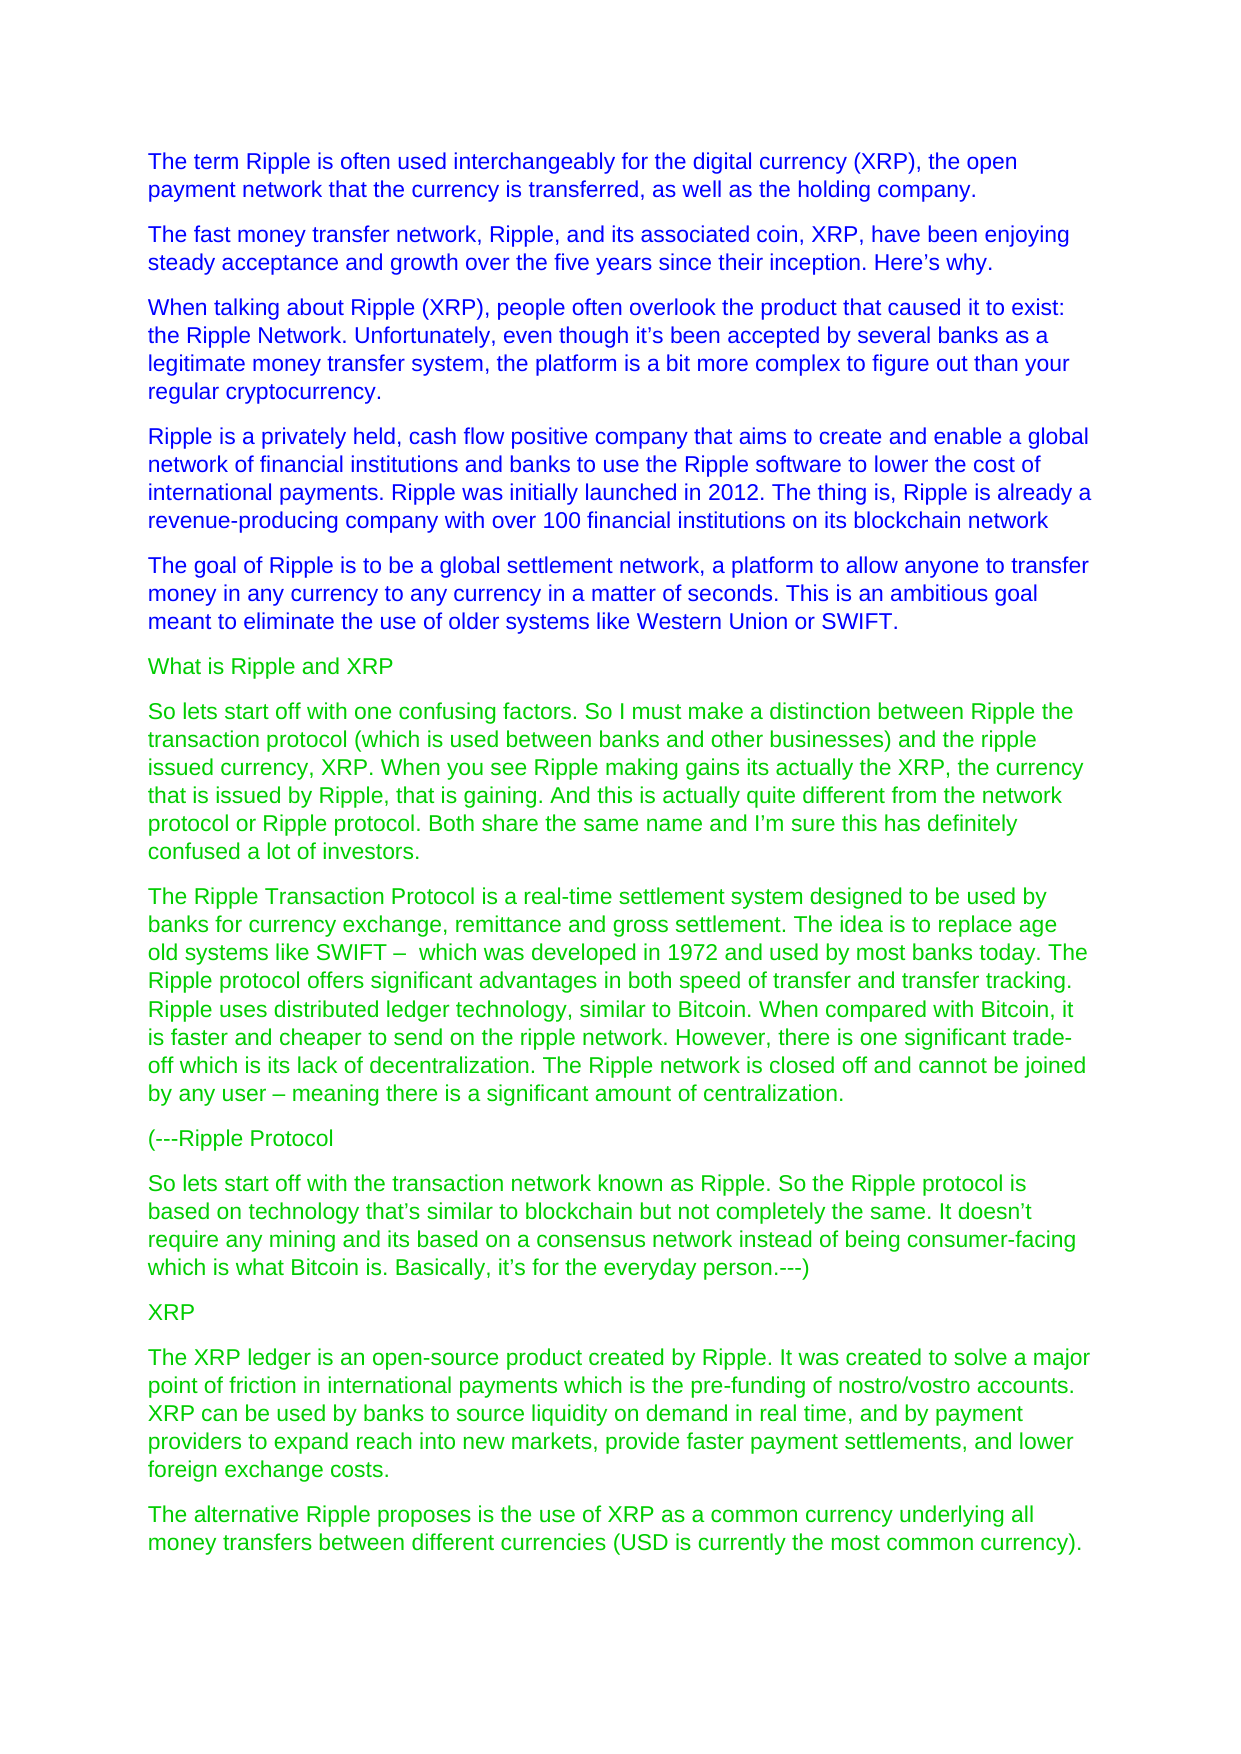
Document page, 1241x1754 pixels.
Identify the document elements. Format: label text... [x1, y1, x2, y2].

text The XRP ledger is an open-source product created by Ripple. It was created to solve a major point of friction in international payments which is the pre-funding of nostro/vostro accounts. XRP can be used by banks to source liquidity on demand in real time, and by payment providers to expand reach into new markets, provide faster payment settlements, and lower foreign exchange costs. [148, 1343, 1093, 1482]
text What is Ripple and XRP [148, 653, 1093, 679]
text The alternative Ripple proposes is the use of XRP as a common currency underlying all money transfers between different currencies (USD is currently the most common currency). [148, 1501, 1093, 1555]
text The fast money transfer network, Ripple, and its associated coin, XRP, have been enjoying steady acceptance and growth over the five years since their inception. Here’s why. [148, 221, 1093, 275]
text The term Ripple is often used interchangeably for the digital currency (XRP), the open payment network that the currency is transferred, as well as the holding company. [148, 148, 1093, 202]
text The goal of Ripple is to be a global settlement network, a platform to allow anyone to transfer money in any currency to any currency in a matter of seconds. This is an ambitious goal meant to eliminate the use of older systems like Western Union or SWIFT. [148, 552, 1093, 634]
text Ripple is a privately held, cash flow positive company that aims to create and enable a global network of financial institutions and banks to use the Ripple software to lower the cost of international payments. Ripple was initially launched in 2012. The thing is, Ripple is already a revenue-producing company with over 100 financial institutions on its blockchain network [148, 423, 1093, 533]
text The Ripple Transaction Protocol is a real-time settlement system designed to be used by banks for currency exchange, remittance and gross settlement. The idea is to replace age old systems like SWIFT – which was developed in 1972 and used by most banks today. The Ripple protocol offers significant advantages in both speed of transfer and transfer tracking. Ripple uses distributed ledger technology, similar to Bitcoin. When compared with Bitcoin, it is faster and cheaper to send on the ripple network. However, there is one significant trade-off which is its lack of decentralization. The Ripple network is closed off and cannot be joined by any user – meaning there is a significant amount of centralization. [148, 883, 1093, 1106]
text When talking about Ripple (XRP), people often overlook the product that caused it to exist: the Ripple Network. Unfortunately, even though it’s been accepted by several banks as a legitimate money transfer system, the platform is a bit more complex to figure out than your regular cryptocurrency. [148, 293, 1093, 404]
text So lets start off with the transaction network known as Ripple. So the Ripple protocol is based on technology that’s similar to blockchain but not completely the same. It doesn’t require any mining and its based on a consensus network instead of being consumer-facing which is what Bitcoin is. Basically, it’s for the everyday person.---) [148, 1169, 1093, 1280]
text So lets start off with one confusing factors. So I must make a distinction between Ripple the transaction protocol (which is used between banks and other businesses) and the ripple issued currency, XRP. When you see Ripple making gains its actually the XRP, the currency that is issued by Ripple, that is gaining. And this is actually quite different from the network protocol or Ripple protocol. Both share the same name and I’m sure this has definitely confused a lot of investors. [148, 698, 1093, 864]
text XRP [148, 1299, 1093, 1325]
text (---Ripple Protocol [148, 1125, 1093, 1151]
